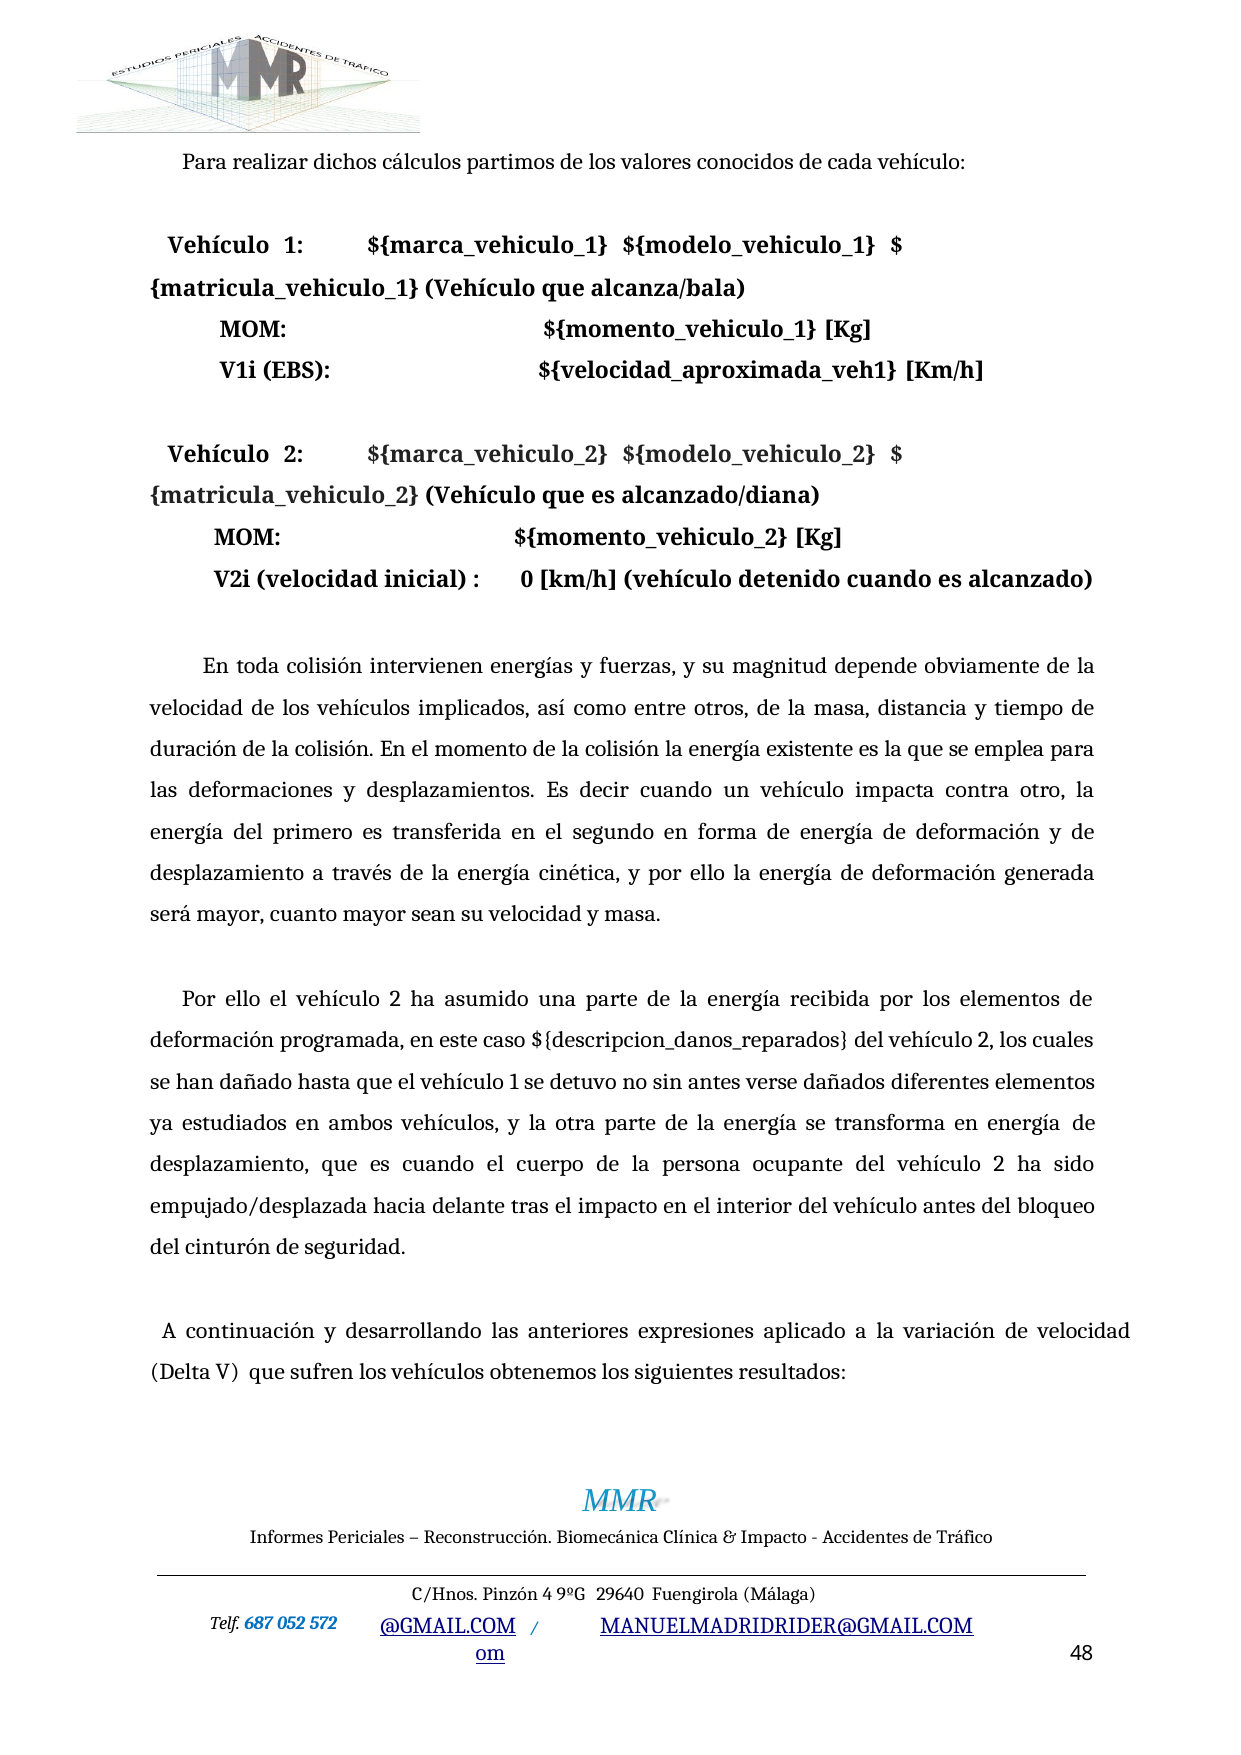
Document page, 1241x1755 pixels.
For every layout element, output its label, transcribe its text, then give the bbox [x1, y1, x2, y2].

text MOM: ${momento_vehiculo_1} [Kg] [219, 314, 1152, 344]
text Vehículo 2: ${marca_vehiculo_2} ${modelo_vehiculo_2} ${matricula_vehiculo_2} (Vehículo que es alcanzado/diana) [150, 438, 1095, 510]
text En toda colisión intervienen energías y fuerzas, y su magnitud depende obviamente de la velocidad de los vehículos implicados, así como entre otros, de la masa, distancia y tiempo de duración de la colisión. En el momento de la colisión la energía existente es la que se emplea para las deformaciones y desplazamientos. Es decir cuando un vehículo impacta contra otro, la energía del primero es transferida en el segundo en forma de energía de deformación y de desplazamiento a través de la energía cinética, y por ello la energía de deformación generada será mayor, cuanto mayor sean su velocidad y masa. [150, 653, 1095, 928]
text MOM: ${momento_vehiculo_2} [Kg] [213, 521, 1152, 552]
text Por ello el vehículo 2 ha asumido una parte de la energía recibida por los elementos de deformación programada, en este caso ${descripcion_danos_reparados} del vehículo 2, los cuales se han dañado hasta que el vehículo 1 se detuvo no sin antes verse dañados diferentes elementos ya estudiados en ambos vehículos, y la otra parte de la energía se transforma en energía de desplazamiento, que es cuando el cuerpo de la persona ocupante del vehículo 2 ha sido empujado/desplazada hacia delante tras el impacto en el interior del vehículo antes del bloqueo del cinturón de seguridad. [150, 986, 1095, 1260]
text Vehículo 1: ${marca_vehiculo_1} ${modelo_vehiculo_1} ${matricula_vehiculo_1} (Vehículo que alcanza/bala) [150, 229, 1095, 303]
text A continuación y desarrollando las anteriores expresiones aplicado a la variación de velocidad (Delta V) que sufren los vehículos obtenemos los siguientes resultados: [150, 1317, 1152, 1385]
text V1i (EBS): ${velocidad_aproximada_veh1} [Km/h] [219, 354, 1152, 386]
text V2i (velocidad inicial) : 0 [km/h] (vehículo detenido cuando es alcanzado) [213, 563, 1152, 594]
text Para realizar dichos cálculos partimos de los valores conocidos de cada vehículo: [182, 149, 1152, 175]
